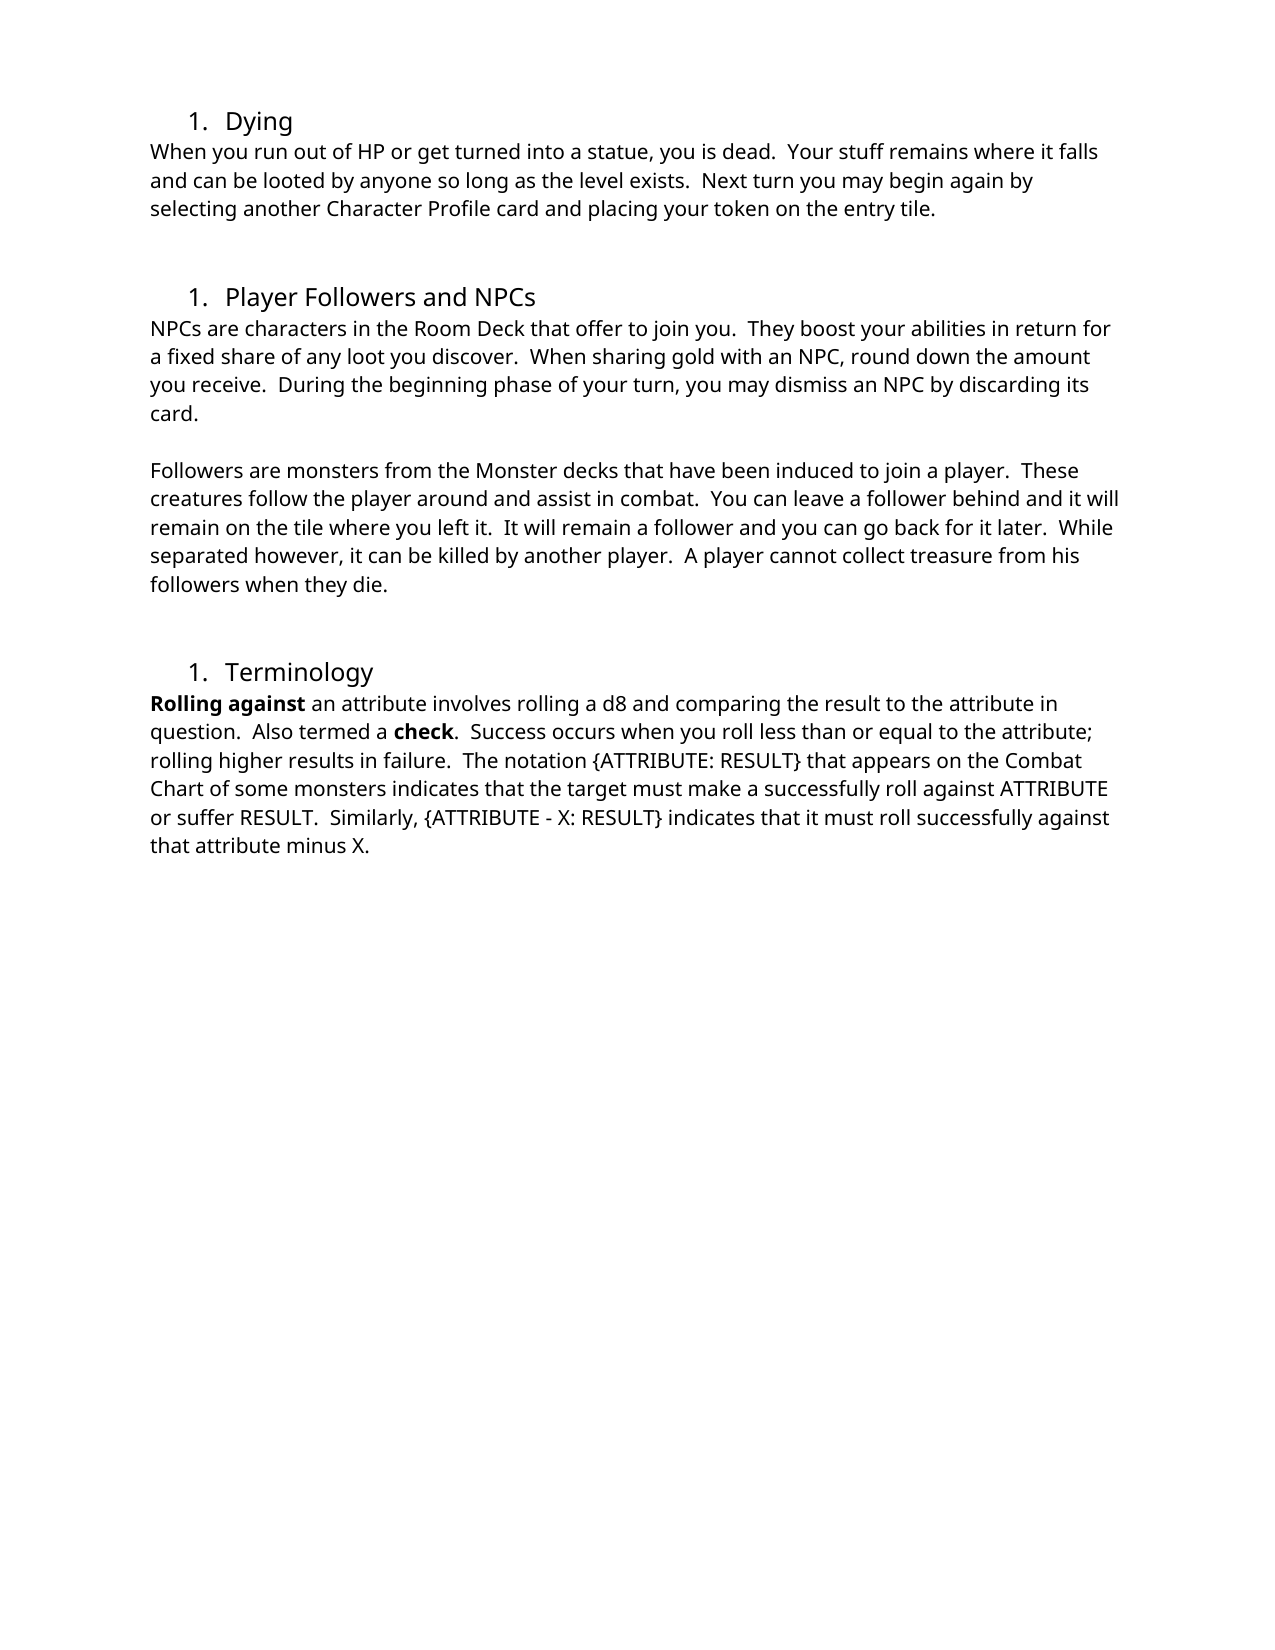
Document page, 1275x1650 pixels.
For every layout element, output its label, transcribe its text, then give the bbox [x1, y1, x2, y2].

list Dying [187, 103, 1125, 137]
text Followers are monsters from the Monster decks that have been induced to join a player. These creatures follow the player around and assist in combat. You can leave a follower behind and it will remain on the tile where you left it. It will remain a follower and you can go back for it later. While separated however, it can be killed by another player. A player cannot collect treasure from his followers when they die. [150, 456, 1125, 598]
list Terminology [187, 655, 1125, 689]
text When you run out of HP or get turned into a statue, you is dead. Your stuff remains where it falls and can be looted by anyone so long as the level exists. Next turn you may begin again by selecting another Character Profile card and placing your token on the entry tile. [150, 137, 1125, 223]
text NPCs are characters in the Room Deck that offer to join you. They boost your abilities in return for a fixed share of any loot you discover. When sharing gold with an NPC, round down the amount you receive. During the beginning phase of your turn, you may dismiss an NPC by discarding its card. [150, 314, 1125, 427]
list Player Followers and NPCs [187, 280, 1125, 314]
text Rolling against an attribute involves rolling a d8 and comparing the result to the attribute in question. Also termed a check. Success occurs when you roll less than or equal to the attribute; rolling higher results in failure. The notation {ATTRIBUTE: RESULT} that appears on the Combat Chart of some monsters indicates that the target must make a successfully roll against ATTRIBUTE or suffer RESULT. Similarly, {ATTRIBUTE - X: RESULT} indicates that it must roll successfully against that attribute minus X. [150, 689, 1125, 860]
